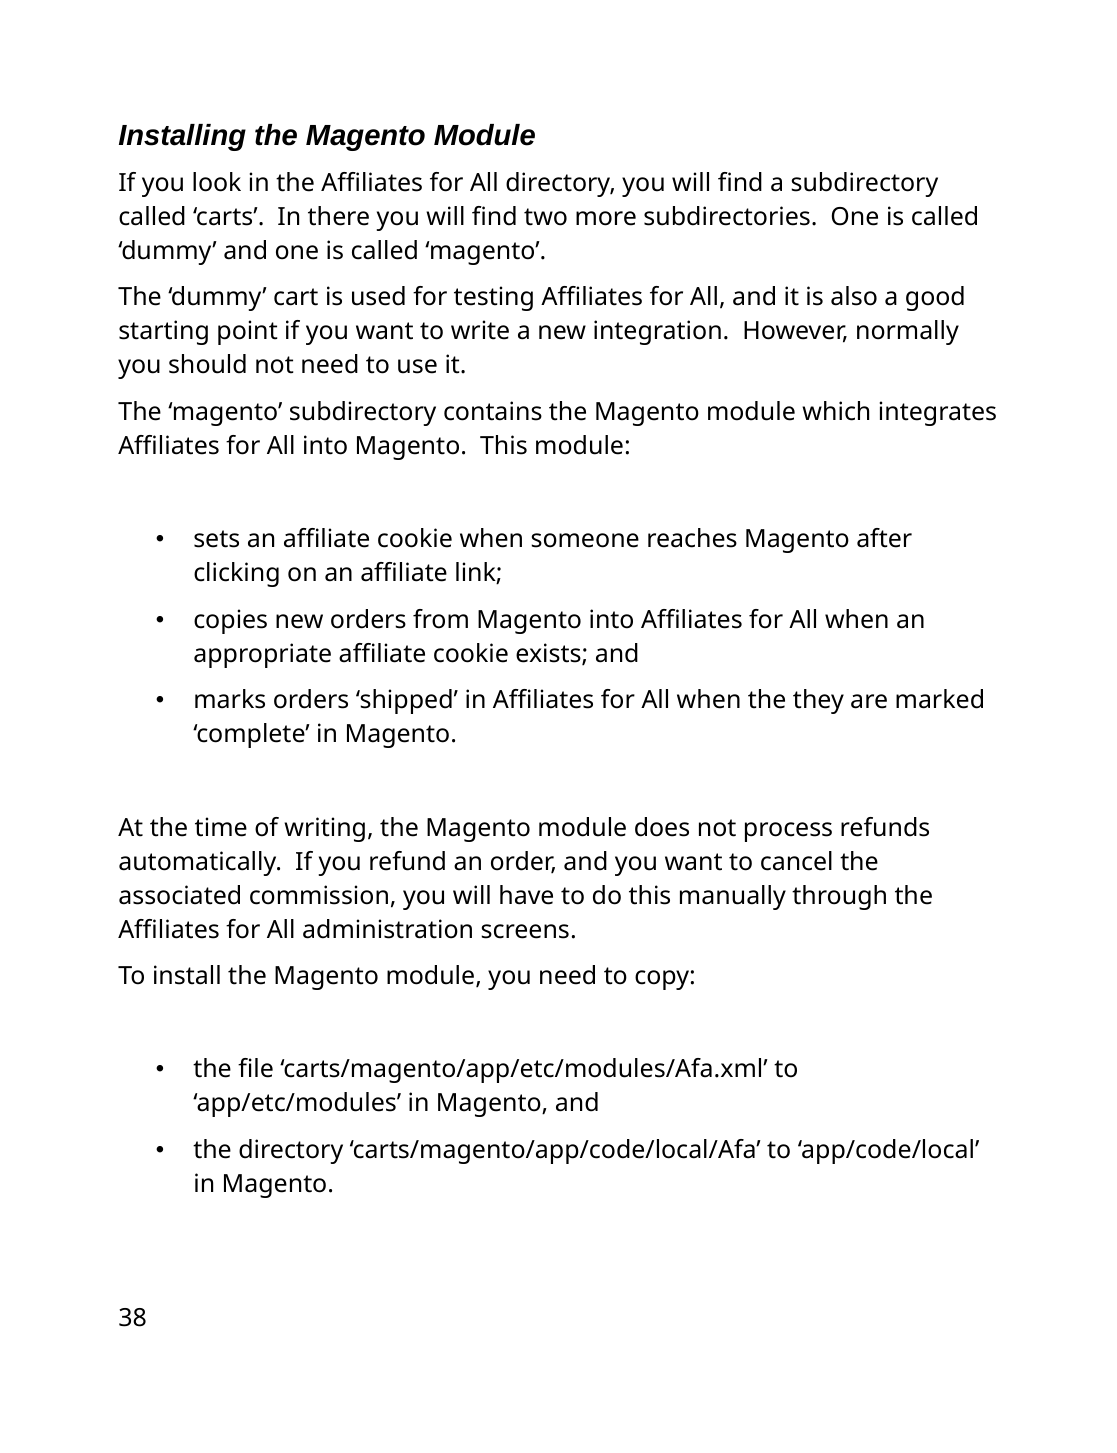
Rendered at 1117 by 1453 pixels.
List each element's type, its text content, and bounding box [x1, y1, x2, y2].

list sets an affiliate cookie when someone reaches Magento after clicking on an affiliate link; [156, 521, 999, 589]
text At the time of writing, the Magento module does not process refunds automatically. If you refund an order, and you want to cancel the associated commission, you will have to do this manually through the Affiliates for All administration screens. [118, 809, 999, 945]
text If you look in the Affiliates for All directory, you will find a subdirectory called ‘carts’. In there you will find two more subdirectories. One is called ‘dummy’ and one is called ‘magento’. [118, 164, 999, 266]
text To install the Magento module, you need to copy: [118, 958, 999, 992]
list marks orders ‘shipped’ in Affiliates for All when the they are marked ‘complete’ in Magento. [156, 682, 999, 750]
list copies new orders from Magento into Affiliates for All when an appropriate affiliate cookie exists; and [156, 601, 999, 669]
list the directory ‘carts/magento/app/code/local/Afa’ to ‘app/code/local’ in Magento. [156, 1132, 999, 1200]
text The ‘magento’ subdirectory contains the Magento module which integrates Affiliates for All into Magento. This module: [118, 393, 999, 462]
text The ‘dummy’ cart is used for testing Affiliates for All, and it is also a good starting point if you want to write a new integration. However, normally you should not need to use it. [118, 279, 999, 381]
list the file ‘carts/magento/app/etc/modules/Afa.xml’ to ‘app/etc/modules’ in Magento, and [156, 1051, 999, 1119]
subtitle Installing the Magento Module [118, 118, 999, 152]
